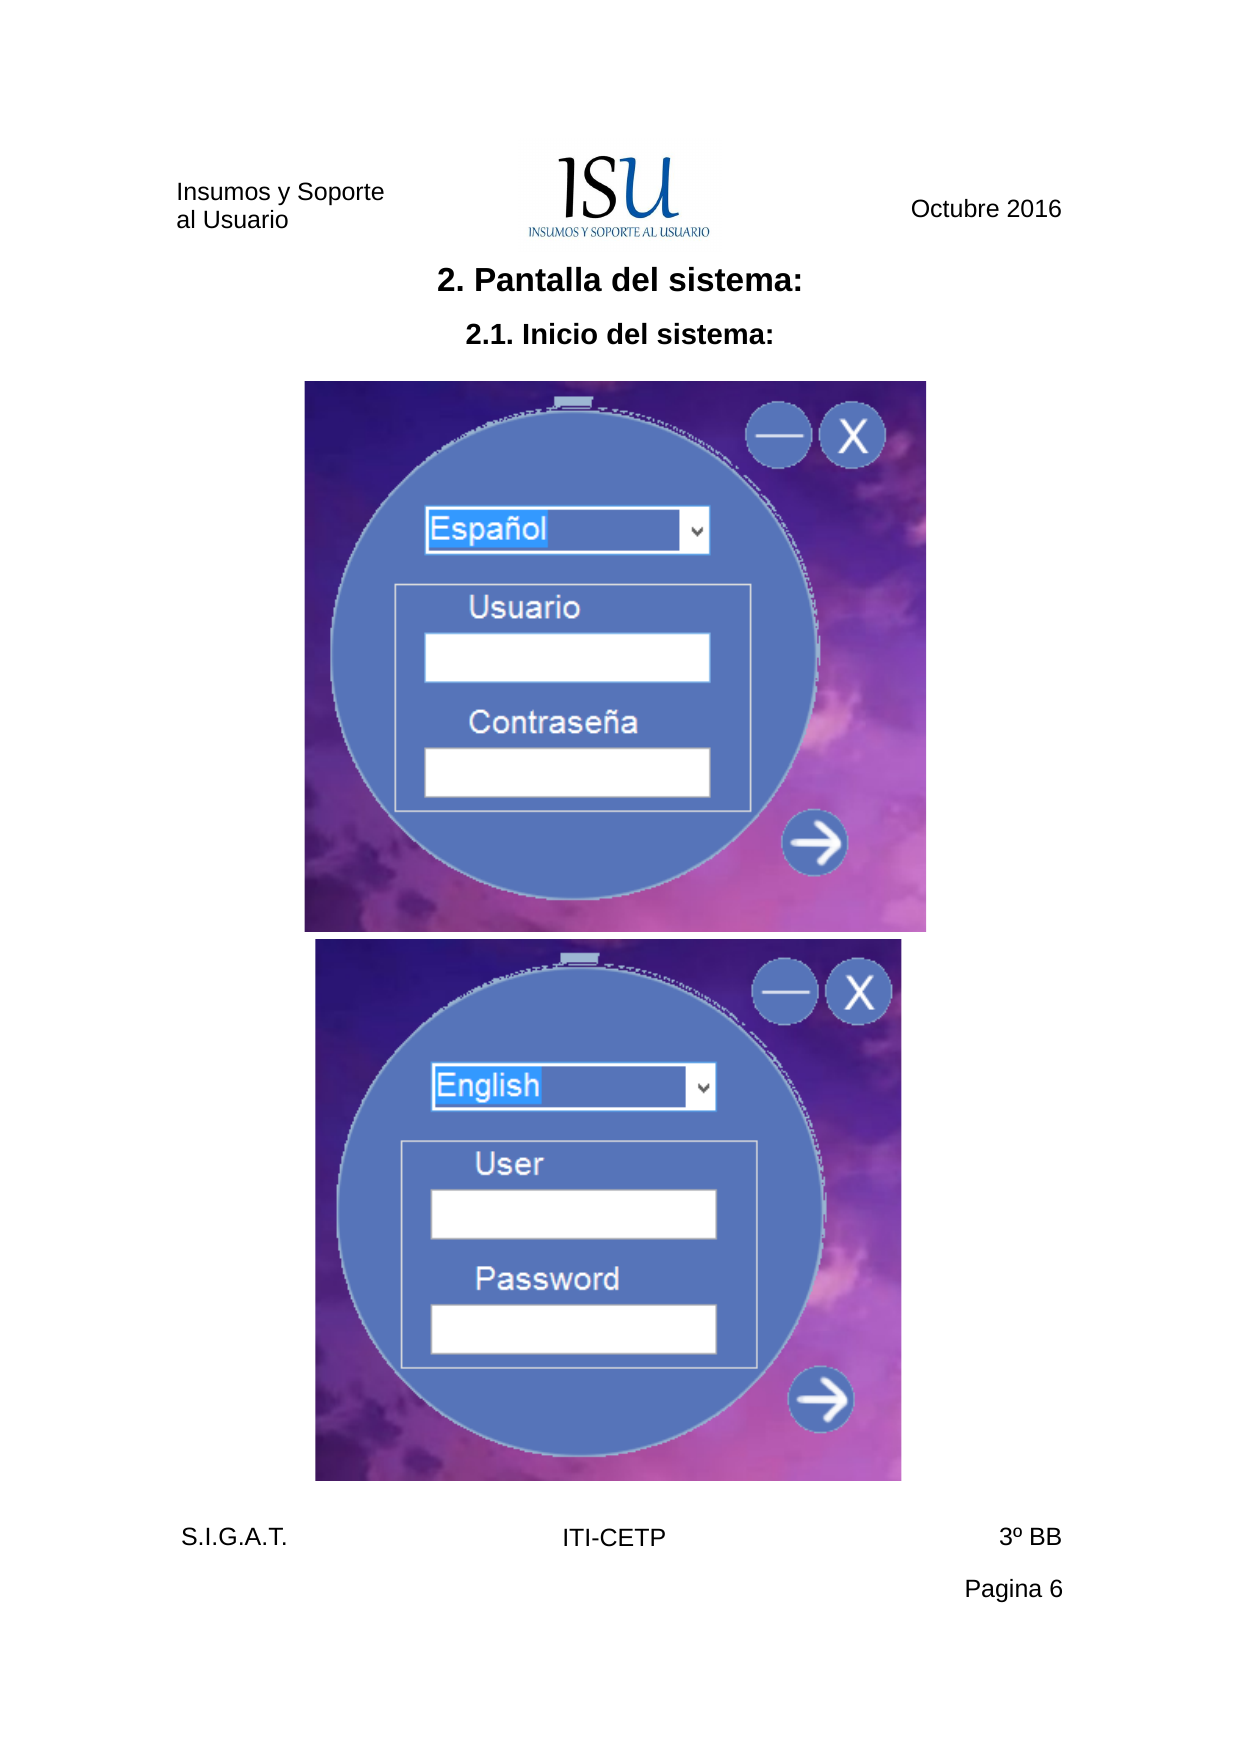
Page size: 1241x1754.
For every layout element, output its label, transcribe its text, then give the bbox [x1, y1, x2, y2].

text 2. Pantalla del sistema: [177, 260, 1063, 298]
picture [517, 138, 723, 252]
text 2.1. Inicio del sistema: [177, 317, 1063, 351]
